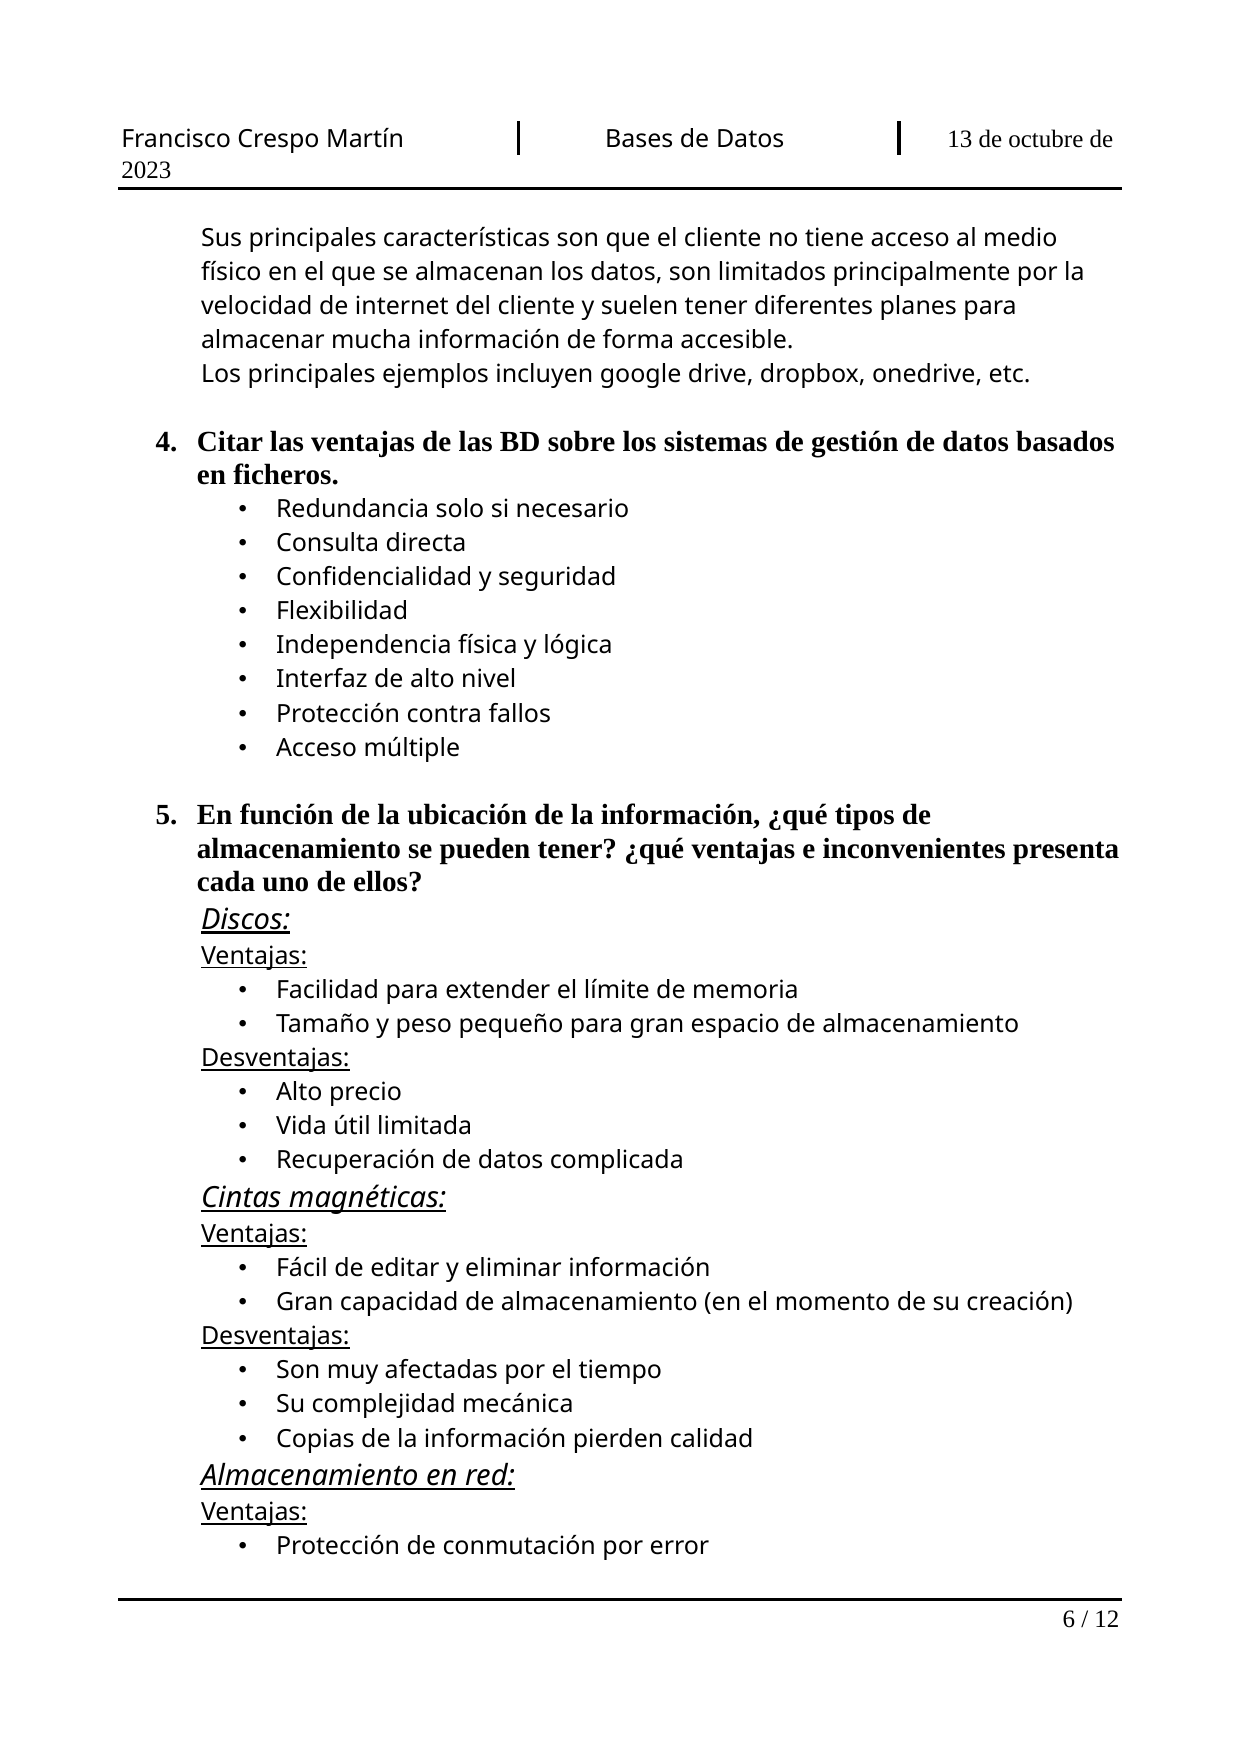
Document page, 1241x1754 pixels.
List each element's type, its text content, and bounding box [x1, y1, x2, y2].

subtitle Almacenamiento en red: [201, 1454, 1122, 1494]
subtitle Desventajas: [201, 1040, 1122, 1074]
subtitle Protección de conmutación por error [238, 1528, 1122, 1562]
subtitle Ventajas: [201, 938, 1122, 972]
subtitle Protección contra fallos [238, 695, 1122, 729]
subtitle Consulta directa [238, 525, 1122, 559]
subtitle Discos: [201, 898, 1122, 938]
subtitle Son muy afectadas por el tiempo [238, 1352, 1122, 1386]
subtitle Cintas magnéticas: [201, 1176, 1122, 1216]
subtitle Flexibilidad [238, 593, 1122, 627]
subtitle Tamaño y peso pequeño para gran espacio de almacenamiento [238, 1006, 1122, 1040]
subtitle Citar las ventajas de las BD sobre los sistemas de gestión de datos basados en ficheros. [155, 424, 1122, 491]
subtitle Recuperación de datos complicada [238, 1142, 1122, 1176]
subtitle Ventajas: [201, 1494, 1122, 1528]
subtitle En función de la ubicación de la información, ¿qué tipos de almacenamiento se pueden tener? ¿qué ventajas e inconvenientes presenta cada uno de ellos? [155, 797, 1122, 898]
subtitle Independencia física y lógica [238, 627, 1122, 661]
subtitle Interfaz de alto nivel [238, 661, 1122, 695]
subtitle Los principales ejemplos incluyen google drive, dropbox, onedrive, etc. [201, 356, 1122, 390]
subtitle Desventajas: [201, 1318, 1122, 1352]
subtitle Su complejidad mecánica [238, 1386, 1122, 1420]
subtitle Vida útil limitada [238, 1108, 1122, 1142]
subtitle Facilidad para extender el límite de memoria [238, 972, 1122, 1006]
subtitle Alto precio [238, 1074, 1122, 1108]
subtitle Sus principales características son que el cliente no tiene acceso al medio físico en el que se almacenan los datos, son limitados principalmente por la velocidad de internet del cliente y suelen tener diferentes planes para almacenar mucha información de forma accesible. [201, 219, 1122, 356]
subtitle Acceso múltiple [238, 729, 1122, 763]
subtitle Ventajas: [201, 1216, 1122, 1250]
subtitle Redundancia solo si necesario [238, 491, 1122, 525]
subtitle Fácil de editar y eliminar información [238, 1250, 1122, 1284]
subtitle Gran capacidad de almacenamiento (en el momento de su creación) [238, 1284, 1122, 1318]
subtitle Copias de la información pierden calidad [238, 1420, 1122, 1454]
subtitle Confidencialidad y seguridad [238, 559, 1122, 593]
